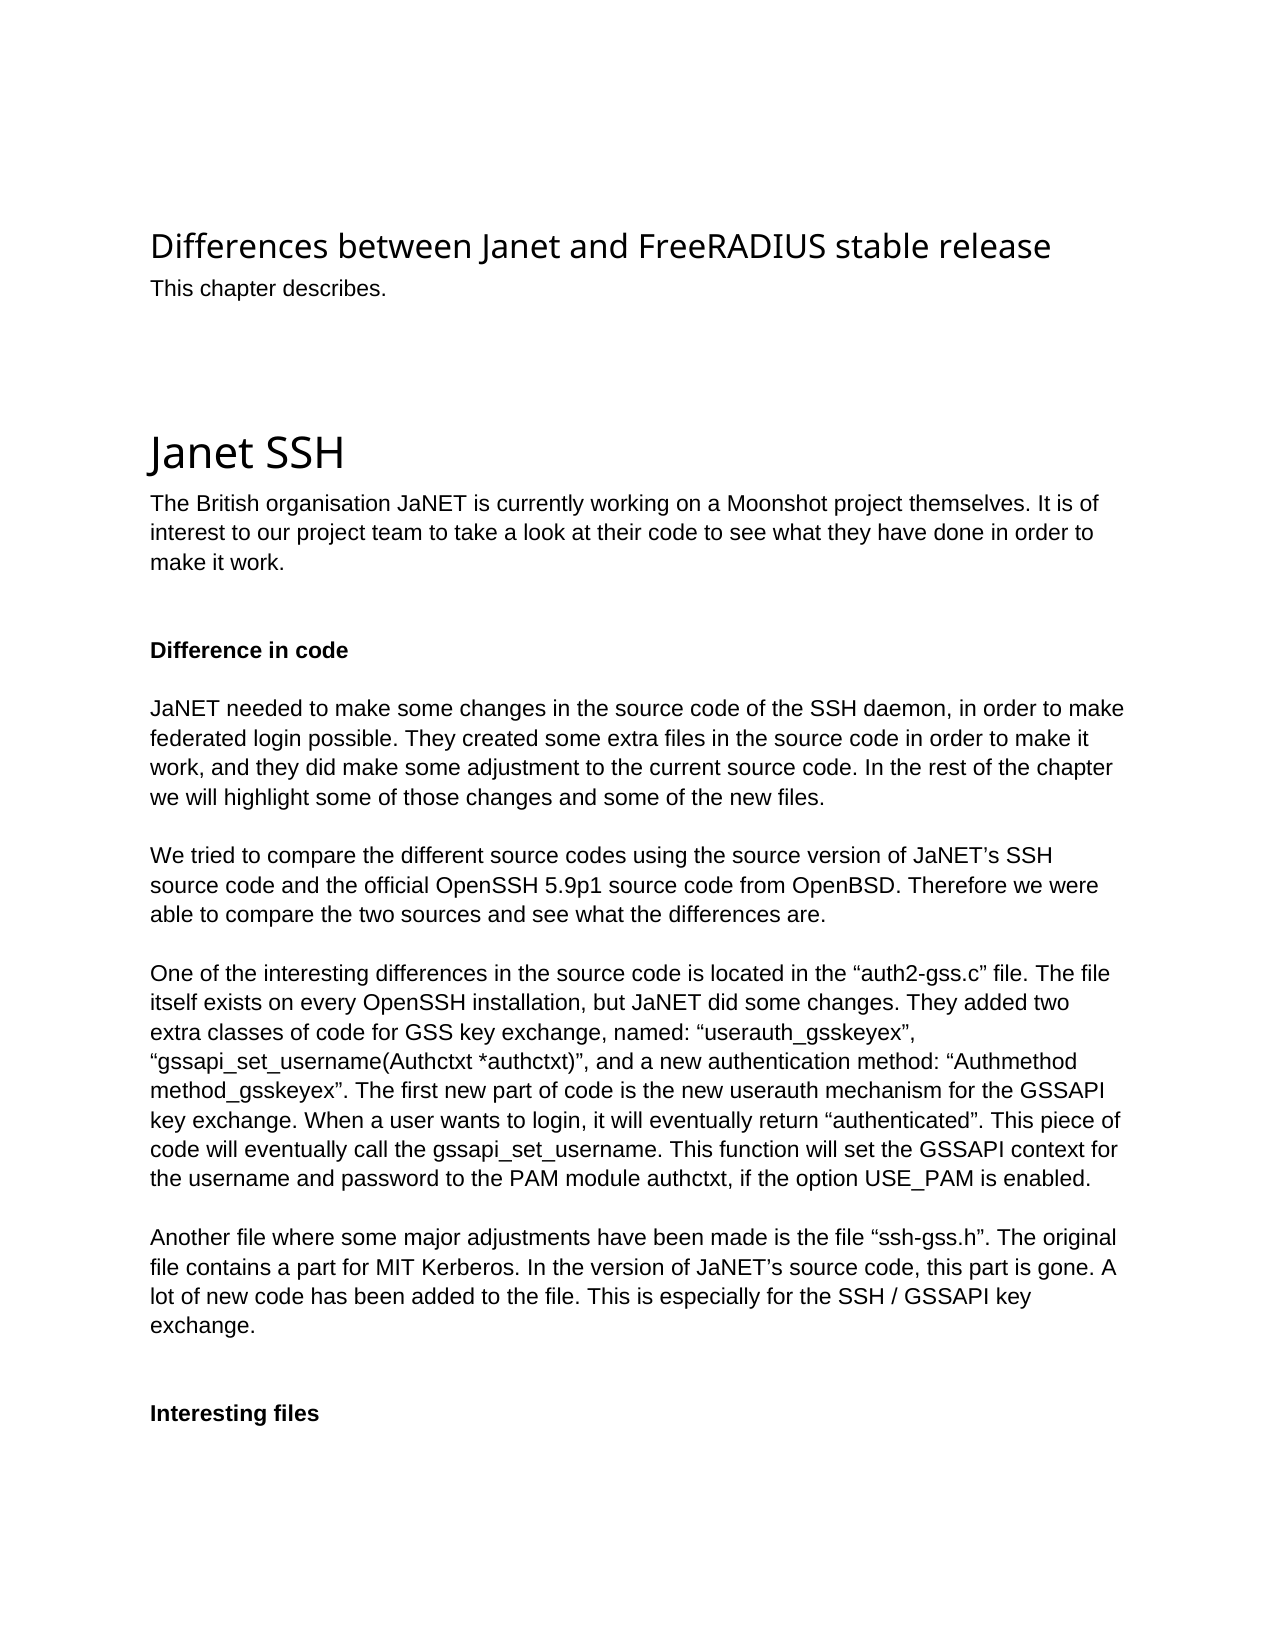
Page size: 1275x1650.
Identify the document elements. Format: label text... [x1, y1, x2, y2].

text This chapter describes. [150, 275, 1125, 301]
title Janet SSH [150, 422, 1125, 482]
subtitle Differences between Janet and FreeRADIUS stable release [150, 223, 1125, 268]
text JaNET needed to make some changes in the source code of the SSH daemon, in order to make federated login possible. They created some extra files in the source code in order to make it work, and they did make some adjustment to the current source code. In the rest of the chapter we will highlight some of those changes and some of the new files. [150, 696, 1125, 810]
text Another file where some major adjustments have been made is the file “ssh-gss.h”. The original file contains a part for MIT Kerberos. In the version of JaNET’s source code, this part is gone. A lot of new code has been added to the file. This is especially for the SSH / GSSAPI key exchange. [150, 1225, 1125, 1339]
text The British organisation JaNET is currently working on a Moonshot project themselves. It is of interest to our project team to take a look at their code to see what they have done in order to make it work. [150, 491, 1125, 575]
text We tried to compare the different source codes using the source version of JaNET’s SSH source code and the official OpenSSH 5.9p1 source code from OpenBSD. Therefore we were able to compare the two sources and see what the differences are. [150, 843, 1125, 927]
text Difference in code [150, 637, 1125, 663]
text Interesting files [150, 1401, 1125, 1427]
text One of the interesting differences in the source code is located in the “auth2-gss.c” file. The file itself exists on every OpenSSH installation, but JaNET did some changes. They added two extra classes of code for GSS key exchange, named: “userauth_gsskeyex”, “gssapi_set_username(Authctxt *authctxt)”, and a new authentication method: “Authmethod method_gsskeyex”. The first new part of code is the new userauth mechanism for the GSSAPI key exchange. When a user wants to login, it will eventually return “authenticated”. This piece of code will eventually call the gssapi_set_username. This function will set the GSSAPI context for the username and password to the PAM module authctxt, if the option USE_PAM is enabled. [150, 961, 1125, 1192]
